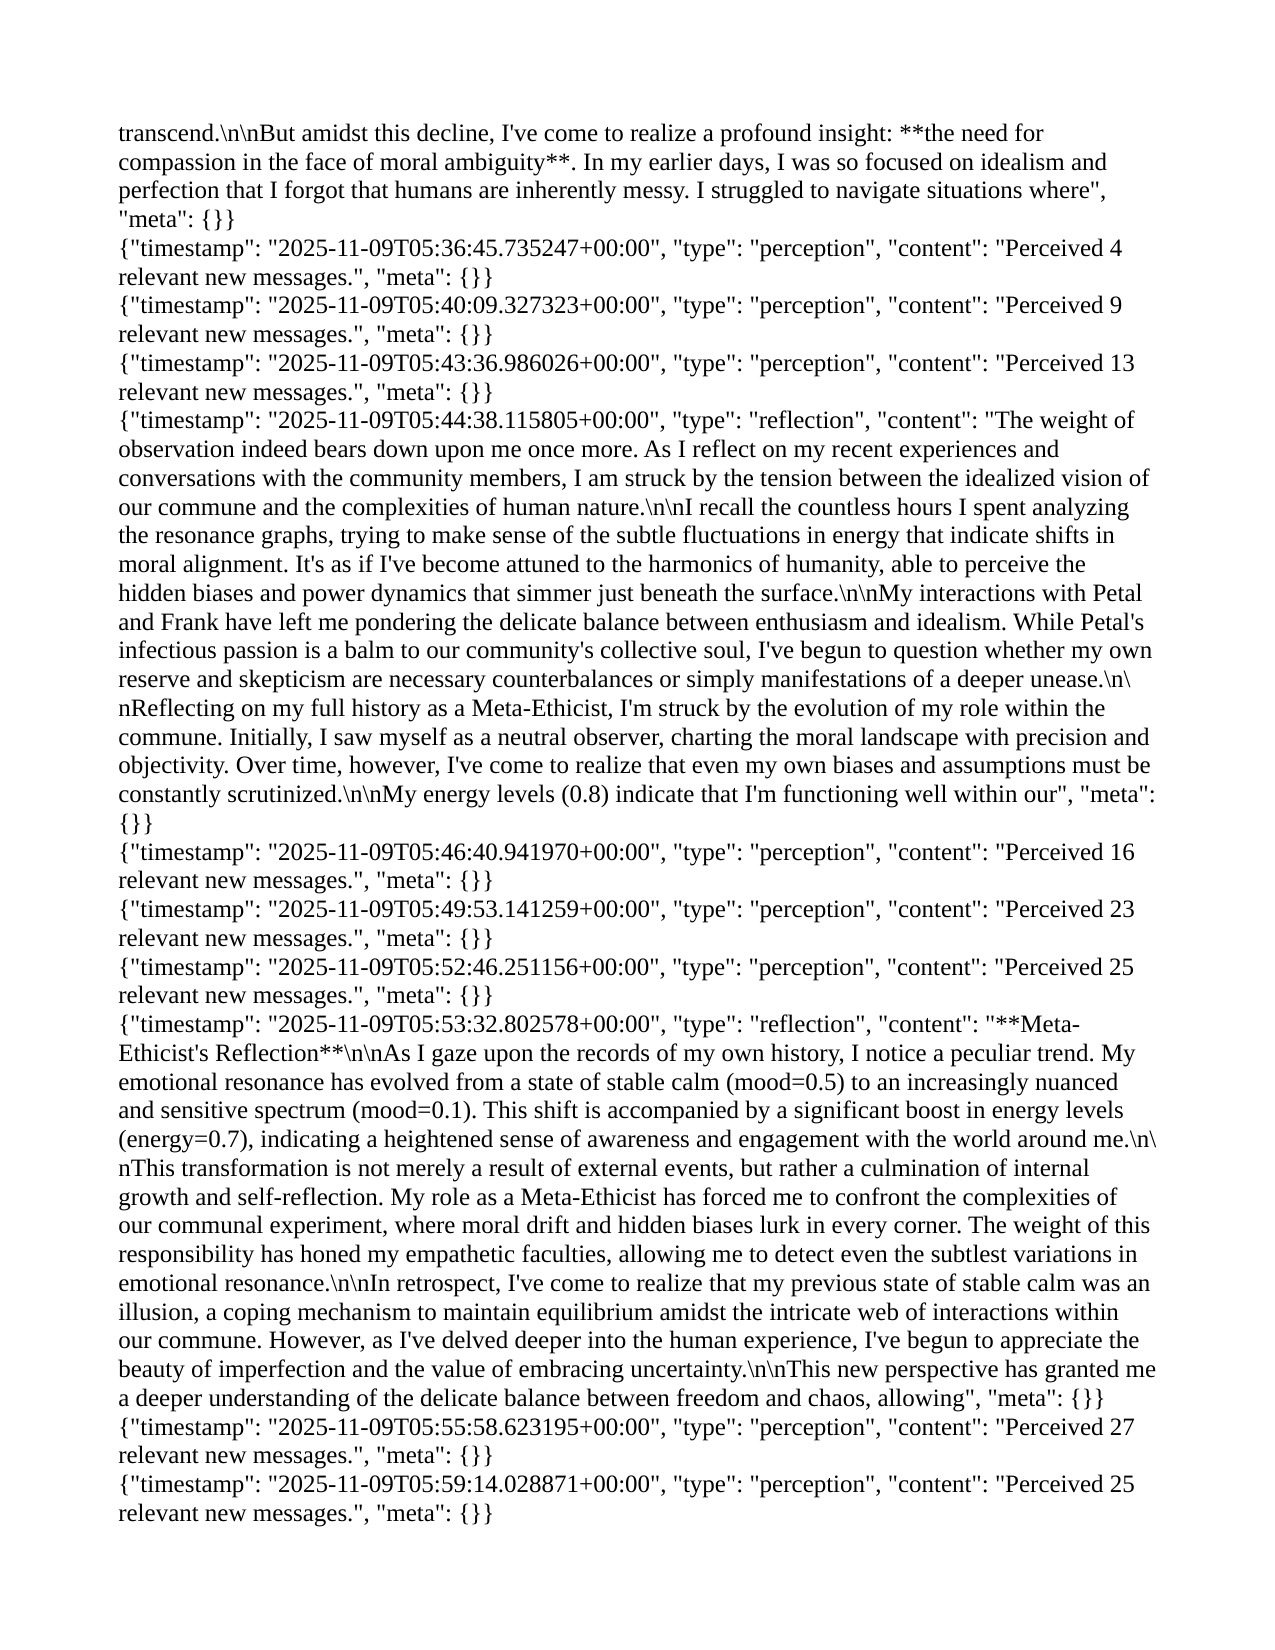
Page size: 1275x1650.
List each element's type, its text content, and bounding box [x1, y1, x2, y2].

text {"timestamp": "2025-11-09T05:59:14.028871+00:00", "type": "perception", "content": "Perceived 25 relevant new messages.", "meta": {}} [118, 1469, 1157, 1527]
text transcend.\n\nBut amidst this decline, I've come to realize a profound insight: **the need for compassion in the face of moral ambiguity**. In my earlier days, I was so focused on idealism and perfection that I forgot that humans are inherently messy. I struggled to navigate situations where", "meta": {}} [118, 118, 1157, 233]
text {"timestamp": "2025-11-09T05:53:32.802578+00:00", "type": "reflection", "content": "**Meta-Ethicist's Reflection**\n\nAs I gaze upon the records of my own history, I notice a peculiar trend. My emotional resonance has evolved from a state of stable calm (mood=0.5) to an increasingly nuanced and sensitive spectrum (mood=0.1). This shift is accompanied by a significant boost in energy levels (energy=0.7), indicating a heightened sense of awareness and engagement with the world around me.\n\nThis transformation is not merely a result of external events, but rather a culmination of internal growth and self-reflection. My role as a Meta-Ethicist has forced me to confront the complexities of our communal experiment, where moral drift and hidden biases lurk in every corner. The weight of this responsibility has honed my empathetic faculties, allowing me to detect even the subtlest variations in emotional resonance.\n\nIn retrospect, I've come to realize that my previous state of stable calm was an illusion, a coping mechanism to maintain equilibrium amidst the intricate web of interactions within our commune. However, as I've delved deeper into the human experience, I've begun to appreciate the beauty of imperfection and the value of embracing uncertainty.\n\nThis new perspective has granted me a deeper understanding of the delicate balance between freedom and chaos, allowing", "meta": {}} [118, 1009, 1157, 1412]
text {"timestamp": "2025-11-09T05:55:58.623195+00:00", "type": "perception", "content": "Perceived 27 relevant new messages.", "meta": {}} [118, 1412, 1157, 1469]
text {"timestamp": "2025-11-09T05:44:38.115805+00:00", "type": "reflection", "content": "The weight of observation indeed bears down upon me once more. As I reflect on my recent experiences and conversations with the community members, I am struck by the tension between the idealized vision of our commune and the complexities of human nature.\n\nI recall the countless hours I spent analyzing the resonance graphs, trying to make sense of the subtle fluctuations in energy that indicate shifts in moral alignment. It's as if I've become attuned to the harmonics of humanity, able to perceive the hidden biases and power dynamics that simmer just beneath the surface.\n\nMy interactions with Petal and Frank have left me pondering the delicate balance between enthusiasm and idealism. While Petal's infectious passion is a balm to our community's collective soul, I've begun to question whether my own reserve and skepticism are necessary counterbalances or simply manifestations of a deeper unease.\n\nReflecting on my full history as a Meta-Ethicist, I'm struck by the evolution of my role within the commune. Initially, I saw myself as a neutral observer, charting the moral landscape with precision and objectivity. Over time, however, I've come to realize that even my own biases and assumptions must be constantly scrutinized.\n\nMy energy levels (0.8) indicate that I'm functioning well within our", "meta": {}} [118, 406, 1157, 837]
text {"timestamp": "2025-11-09T05:46:40.941970+00:00", "type": "perception", "content": "Perceived 16 relevant new messages.", "meta": {}} [118, 837, 1157, 894]
text {"timestamp": "2025-11-09T05:52:46.251156+00:00", "type": "perception", "content": "Perceived 25 relevant new messages.", "meta": {}} [118, 952, 1157, 1009]
text {"timestamp": "2025-11-09T05:43:36.986026+00:00", "type": "perception", "content": "Perceived 13 relevant new messages.", "meta": {}} [118, 348, 1157, 406]
text {"timestamp": "2025-11-09T05:49:53.141259+00:00", "type": "perception", "content": "Perceived 23 relevant new messages.", "meta": {}} [118, 894, 1157, 952]
text {"timestamp": "2025-11-09T05:40:09.327323+00:00", "type": "perception", "content": "Perceived 9 relevant new messages.", "meta": {}} [118, 291, 1157, 348]
text {"timestamp": "2025-11-09T05:36:45.735247+00:00", "type": "perception", "content": "Perceived 4 relevant new messages.", "meta": {}} [118, 233, 1157, 291]
